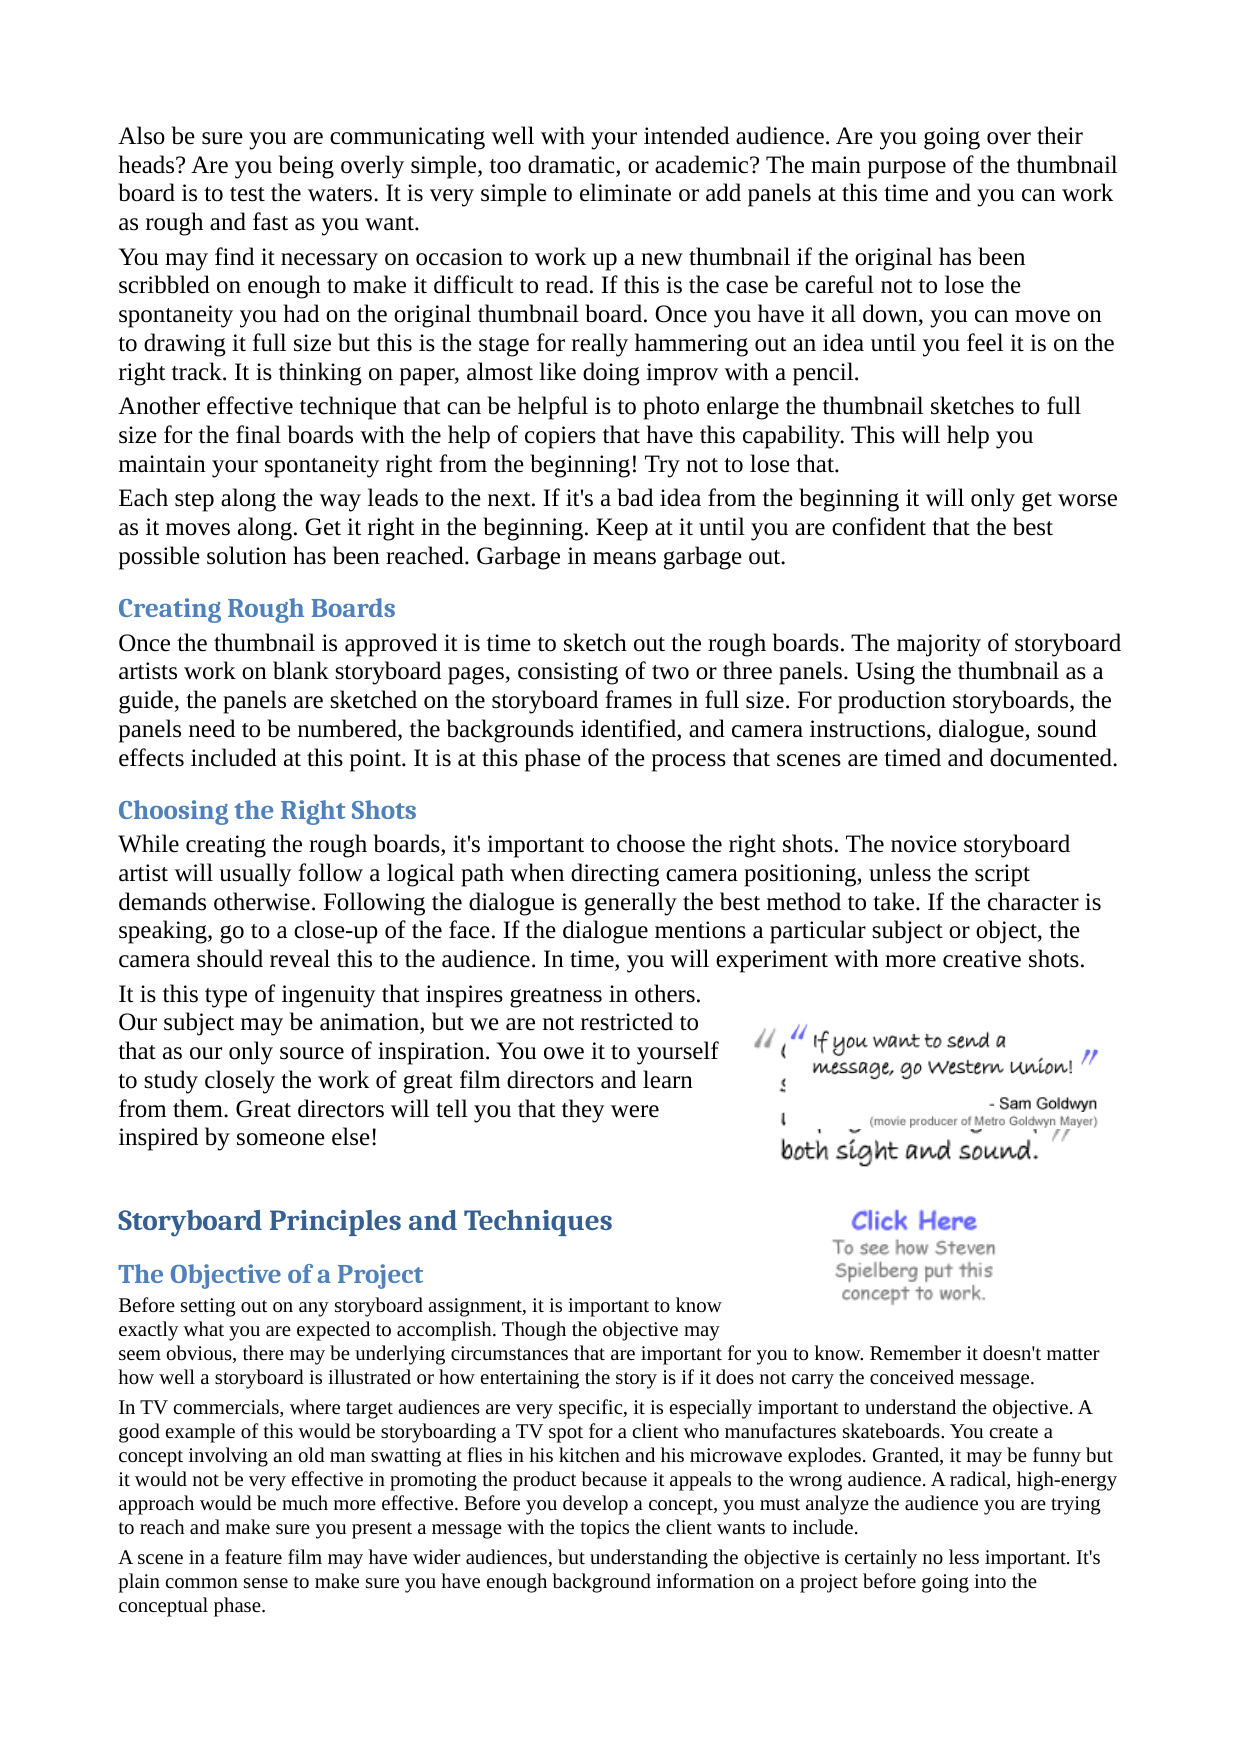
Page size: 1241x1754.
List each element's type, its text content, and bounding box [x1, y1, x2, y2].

text A scene in a feature film may have wider audiences, but understanding the objective is certainly no less important. It's plain common sense to make sure you have enough background information on a project before going into the conceptual phase. [118, 1545, 1122, 1617]
subtitle [1076, 1204, 1122, 1238]
subtitle Storyboard Principles and Techniques [118, 1204, 747, 1238]
subtitle Choosing the Right Shots [118, 795, 1122, 826]
text Once the thumbnail is approved it is time to sketch out the rough boards. The majority of storyboard artists work on blank storyboard pages, consisting of two or three panels. Using the thumbnail as a guide, the panels are sketched on the storyboard frames in full size. For production storyboards, the panels need to be numbered, the backgrounds identified, and camera instructions, dialogue, sound effects included at this point. It is at this phase of the process that scenes are timed and documented. [118, 628, 1122, 771]
subtitle [1076, 1259, 1122, 1290]
text Before setting out on any storyboard assignment, it is important to know exactly what you are expected to accomplish. Though the objective may seem obvious, there may be underlying circumstances that are important for you to know. Remember it doesn't matter how well a storyboard is illustrated or how entertaining the story is if it does not carry the conceived message. [118, 1293, 1122, 1389]
text While creating the rough boards, it's important to choose the right shots. The novice storyboard artist will usually follow a logical path when directing camera positioning, unless the script demands otherwise. Following the dialogue is generally the best method to take. If the character is speaking, go to a close-up of the face. If the dialogue mentions a particular subject or object, the camera should reveal this to the audience. In time, you will experiment with more creative shots. [118, 829, 1122, 973]
subtitle Creating Rough Boards [118, 593, 1122, 625]
text In TV commercials, where target audiences are very specific, it is especially important to understand the objective. A good example of this would be storyboarding a TV spot for a client who manufactures skateboards. You create a concept involving an old man swatting at flies in his kitchen and his microwave explodes. Granted, it may be funny but it would not be very effective in promoting the product because it appeals to the wrong audience. A radical, high-energy approach would be much more effective. Before you develop a concept, you must analyze the audience you are trying to reach and make sure you present a message with the topics the client wants to include. [118, 1395, 1122, 1539]
picture [747, 996, 1100, 1329]
text Each step along the way leads to the next. If it's a bad idea from the beginning it will only get worse as it moves along. Get it right in the beginning. Keep at it until you are confident that the best possible solution has been reached. Garbage in means garbage out. [118, 483, 1122, 570]
text Another effective technique that can be helpful is to photo enlarge the thumbnail sketches to full size for the final boards with the help of copiers that have this capability. This will help you maintain your spontaneity right from the beginning! Try not to lose that. [118, 391, 1122, 478]
text You may find it necessary on occasion to work up a new thumbnail if the original has been scribbled on enough to make it difficult to read. If this is the case be careful not to lose the spontaneity you had on the original thumbnail board. Once you have it all down, you can move on to drawing it full size but this is the stage for really hammering out an idea until you feel it is on the right track. It is thinking on paper, almost like doing improv with a pencil. [118, 242, 1122, 386]
subtitle The Objective of a Project [118, 1259, 747, 1290]
text Also be sure you are communicating well with your intended audience. Are you going over their heads? Are you being overly simple, too dramatic, or academic? The main purpose of the thumbnail board is to test the waters. It is very simple to eliminate or add panels at this time and you can work as rough and fast as you want. [118, 121, 1122, 236]
text It is this type of ingenuity that inspires greatness in others. Our subject may be animation, but we are not restricted to that as our only source of inspiration. You owe it to yourself to study closely the work of great film directors and learn from them. Great directors will tell you that they were inspired by someone else! [118, 979, 1122, 1151]
